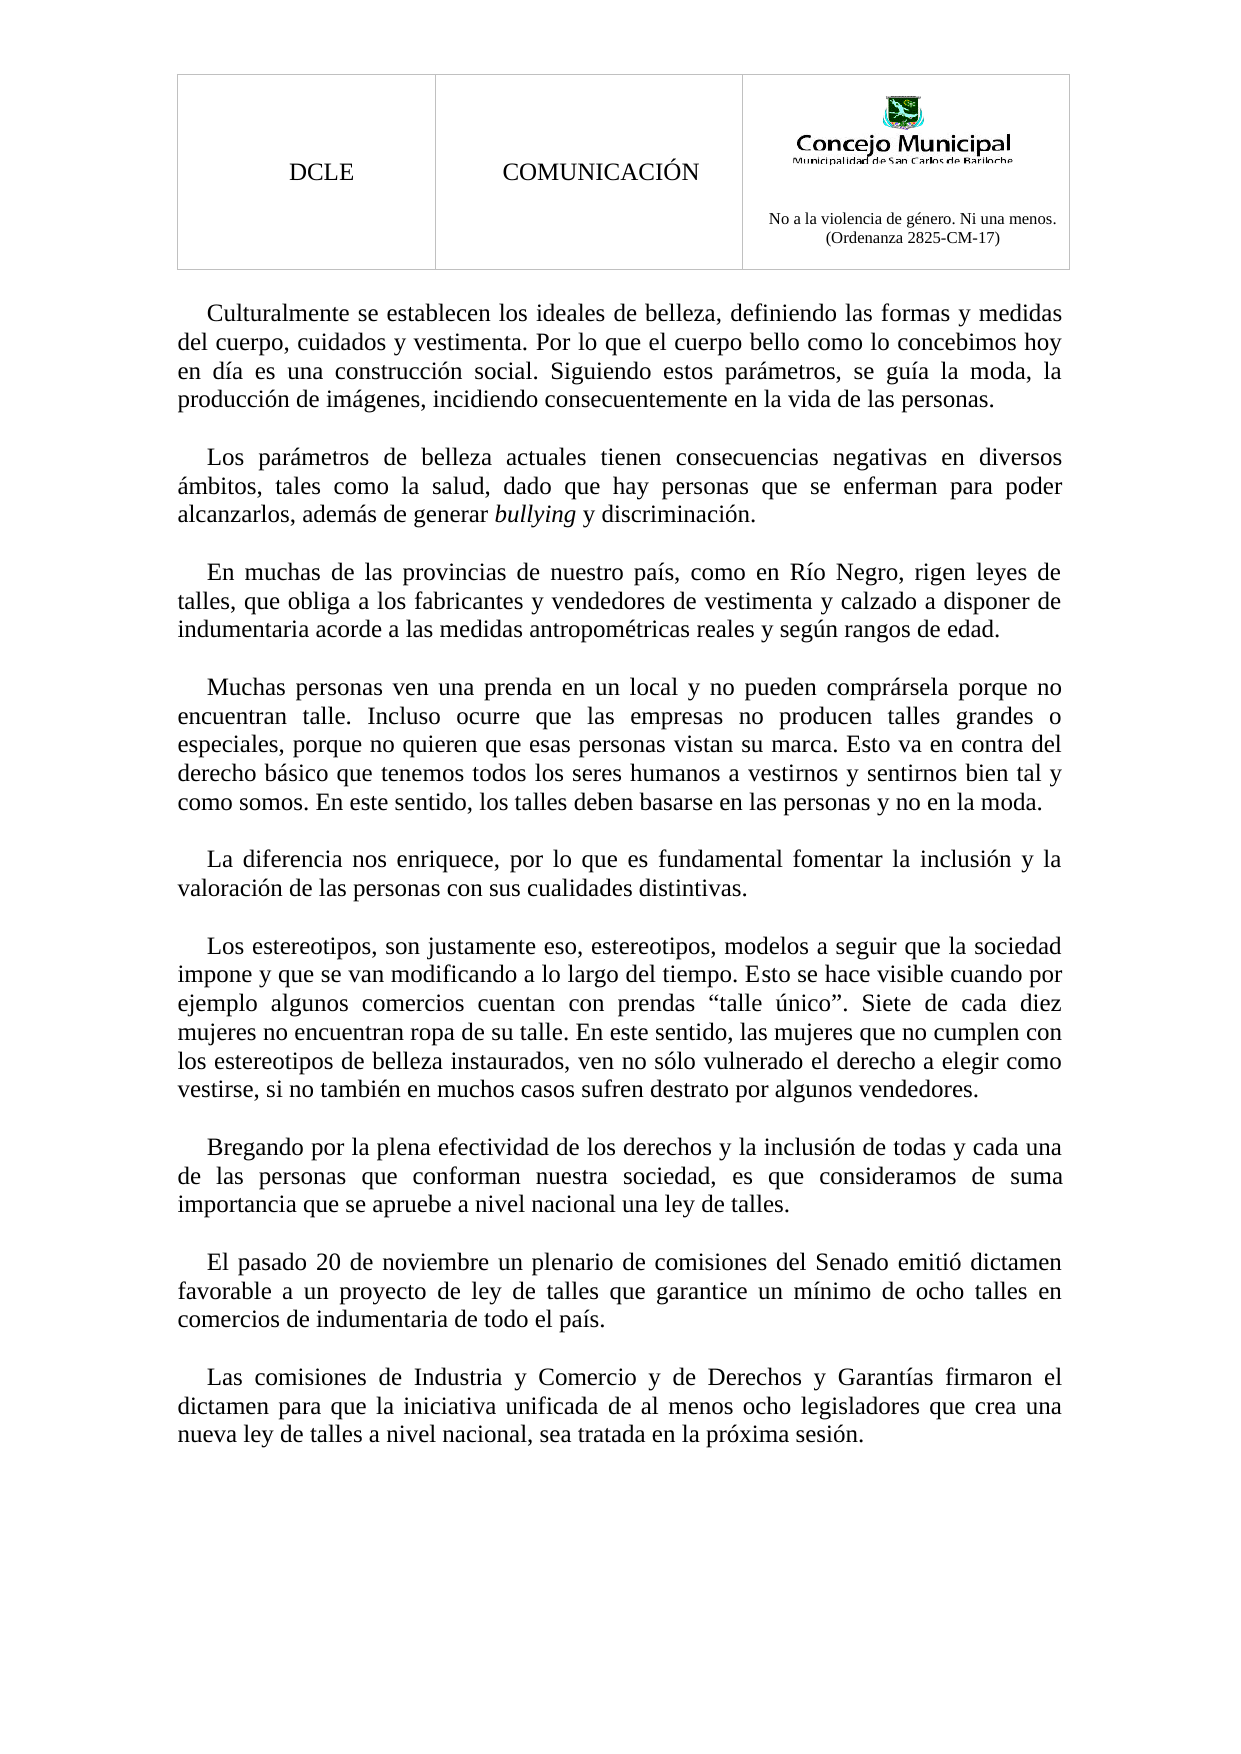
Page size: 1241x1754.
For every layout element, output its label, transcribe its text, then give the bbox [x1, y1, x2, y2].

text El pasado 20 de noviembre un plenario de comisiones del Senado emitió dictamen favorable a un proyecto de ley de talles que garantice un mínimo de ocho talles en comercios de indumentaria de todo el país. [177, 1247, 1063, 1333]
text Los parámetros de belleza actuales tienen consecuencias negativas en diversos ámbitos, tales como la salud, dado que hay personas que se enferman para poder alcanzarlos, además de generar bullying y discriminación. [177, 442, 1063, 528]
text Culturalmente se establecen los ideales de belleza, definiendo las formas y medidas del cuerpo, cuidados y vestimenta. Por lo que el cuerpo bello como lo concebimos hoy en día es una construcción social. Siguiendo estos parámetros, se guía la moda, la producción de imágenes, incidiendo consecuentemente en la vida de las personas. [177, 298, 1063, 413]
text Las comisiones de Industria y Comercio y de Derechos y Garantías firmaron el dictamen para que la iniciativa unificada de al menos ocho legisladores que crea una nueva ley de talles a nivel nacional, sea tratada en la próxima sesión. [177, 1362, 1063, 1448]
text Bregando por la plena efectividad de los derechos y la inclusión de todas y cada una de las personas que conforman nuestra sociedad, es que consideramos de suma importancia que se apruebe a nivel nacional una ley de talles. [177, 1132, 1063, 1218]
text Muchas personas ven una prenda en un local y no pueden comprársela porque no encuentran talle. Incluso ocurre que las empresas no producen talles grandes o especiales, porque no quieren que esas personas vistan su marca. Esto va en contra del derecho básico que tenemos todos los seres humanos a vestirnos y sentirnos bien tal y como somos. En este sentido, los talles deben basarse en las personas y no en la moda. [177, 672, 1063, 816]
text La diferencia nos enriquece, por lo que es fundamental fomentar la inclusión y la valoración de las personas con sus cualidades distintivas. [177, 844, 1063, 902]
text En muchas de las provincias de nuestro país, como en Río Negro, rigen leyes de talles, que obliga a los fabricantes y vendedores de vestimenta y calzado a disponer de indumentaria acorde a las medidas antropométricas reales y según rangos de edad. [177, 557, 1063, 643]
text Los estereotipos, son justamente eso, estereotipos, modelos a seguir que la sociedad impone y que se van modificando a lo largo del tiempo. Esto se hace visible cuando por ejemplo algunos comercios cuentan con prendas “talle único”. Siete de cada diez mujeres no encuentran ropa de su talle. En este sentido, las mujeres que no cumplen con los estereotipos de belleza instaurados, ven no sólo vulnerado el derecho a elegir como vestirse, si no también en muchos casos sufren destrato por algunos vendedores. [177, 931, 1063, 1103]
